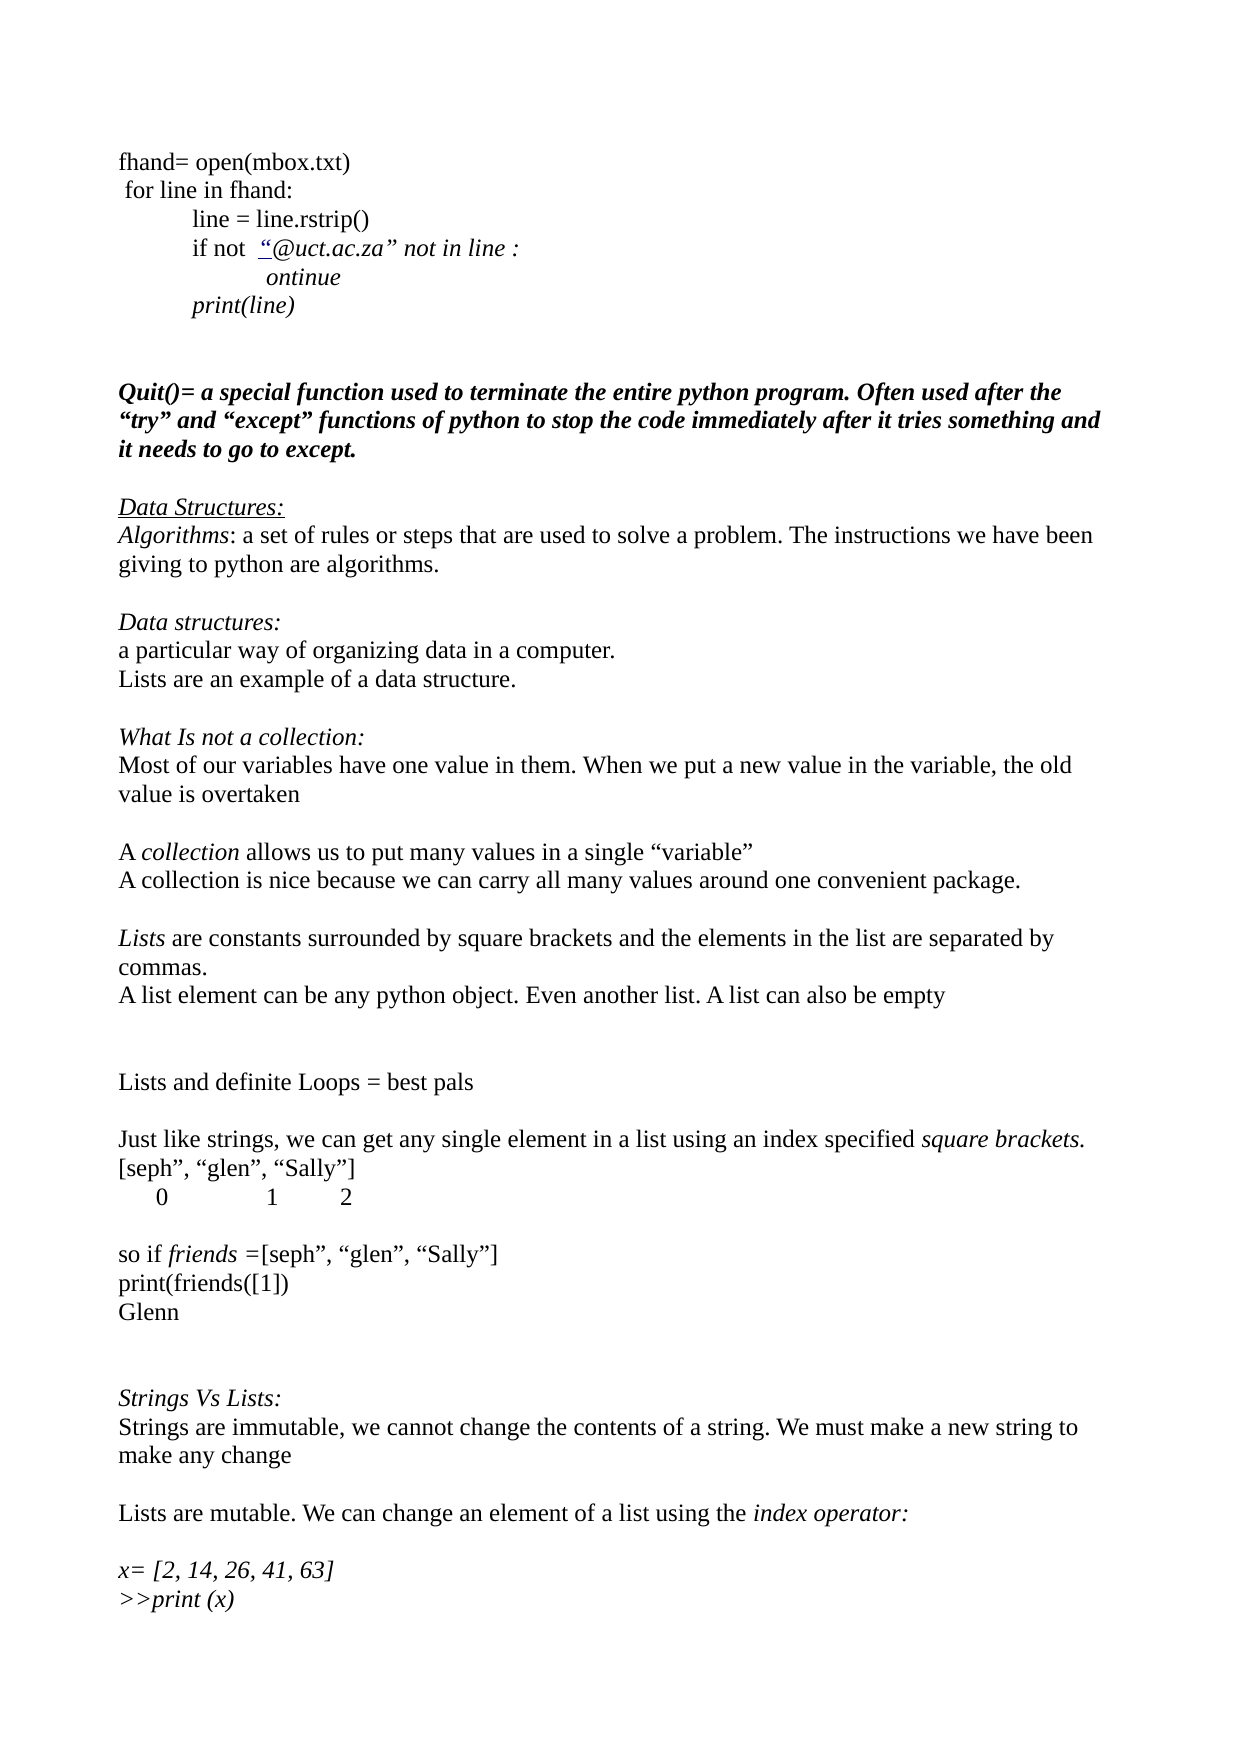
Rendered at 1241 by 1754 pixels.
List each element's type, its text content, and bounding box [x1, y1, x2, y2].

text line = line.rstrip() [118, 204, 1122, 233]
text Lists and definite Loops = best pals [118, 1067, 1122, 1096]
text Strings Vs Lists: [118, 1383, 1122, 1412]
text Most of our variables have one value in them. When we put a new value in the variable, the old value is overtaken [118, 751, 1122, 808]
text A collection allows us to put many values in a single “variable” [118, 837, 1122, 866]
text so if friends =[seph”, “glen”, “Sally”] [118, 1239, 1122, 1268]
text a particular way of organizing data in a computer. [118, 636, 1122, 664]
text [seph”, “glen”, “Sally”] [118, 1153, 1122, 1182]
text What Is not a collection: [118, 722, 1122, 751]
text print(line) [118, 291, 1122, 319]
text Just like strings, we can get any single element in a list using an index specified square brackets. [118, 1124, 1122, 1153]
text Data Structures: [118, 492, 1122, 521]
text A list element can be any python object. Even another list. A list can also be empty [118, 981, 1122, 1009]
text print(friends([1]) [118, 1268, 1122, 1297]
text Lists are an example of a data structure. [118, 664, 1122, 693]
text x= [2, 14, 26, 41, 63] [118, 1556, 1122, 1584]
text >>print (x) [118, 1584, 1122, 1613]
text for line in fhand: [118, 176, 1122, 204]
text Lists are constants surrounded by square brackets and the elements in the list are separated by commas. [118, 923, 1122, 981]
text Data structures: [118, 607, 1122, 636]
text Glenn [118, 1297, 1122, 1326]
text 0 1 2 [118, 1182, 1122, 1211]
text A collection is nice because we can carry all many values around one convenient package. [118, 866, 1122, 894]
text if not “@uct.ac.za” not in line : [118, 233, 1122, 262]
text Algorithms: a set of rules or steps that are used to solve a problem. The instructions we have been giving to python are algorithms. [118, 521, 1122, 578]
text Lists are mutable. We can change an element of a list using the index operator: [118, 1498, 1122, 1527]
text Strings are immutable, we cannot change the contents of a string. We must make a new string to make any change [118, 1412, 1122, 1469]
text fhand= open(mbox.txt) [118, 147, 1122, 176]
text ontinue [118, 262, 1122, 291]
text Quit()= a special function used to terminate the entire python program. Often used after the “try” and “except” functions of python to stop the code immediately after it tries something and it needs to go to except. [118, 377, 1122, 463]
